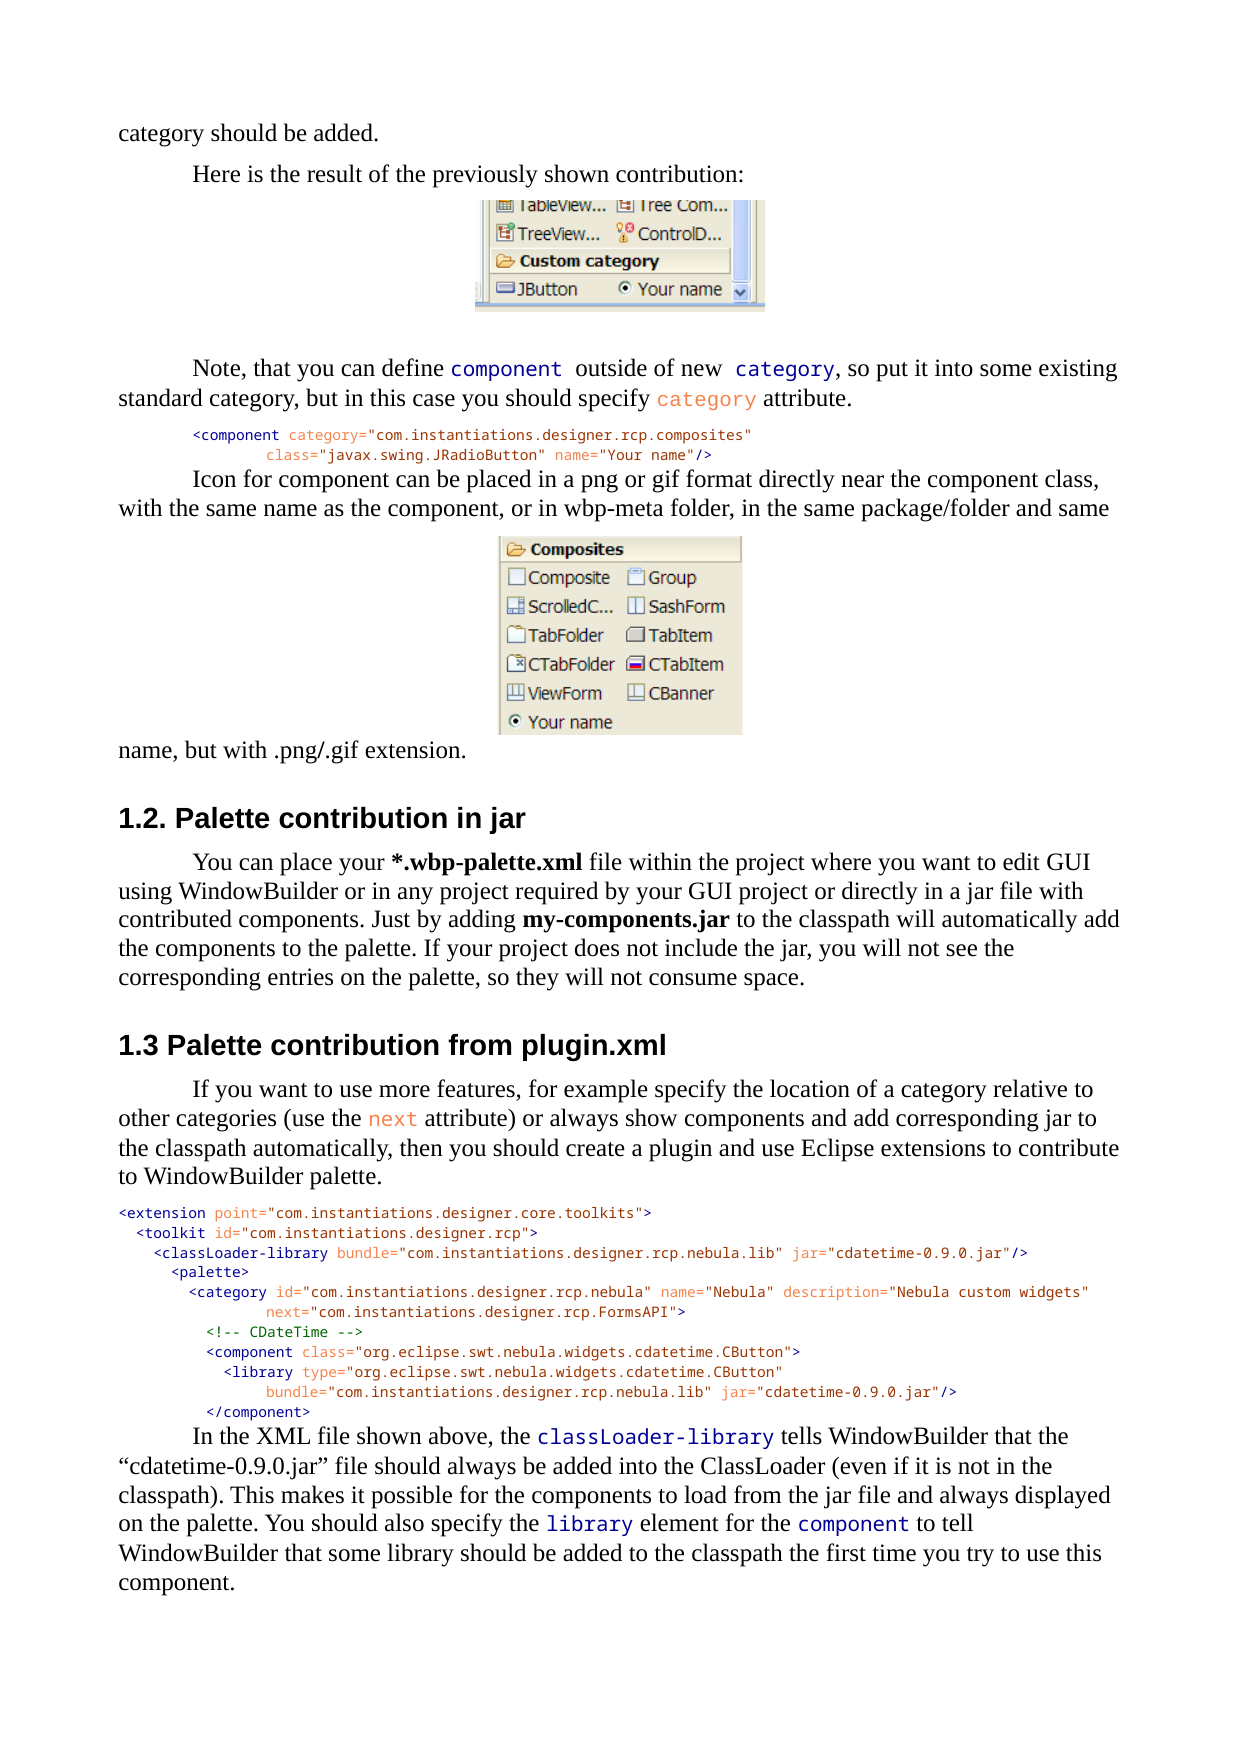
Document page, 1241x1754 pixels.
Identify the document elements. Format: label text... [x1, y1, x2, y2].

subtitle 1.3 Palette contribution from plugin.xml [118, 1028, 1122, 1062]
text category should be added. [118, 118, 1122, 147]
text <library type="org.eclipse.swt.nebula.widgets.cdatetime.CButton" bundle="com.instantiations.designer.rcp.nebula.lib" jar="cdatetime-0.9.0.jar"/> [118, 1362, 1122, 1402]
text In the XML file shown above, the classLoader-library tells WindowBuilder that the “cdatetime-0.9.0.jar” file should always be added into the ClassLoader (even if it is not in the classpath). This makes it possible for the components to load from the jar file and always displayed on the palette. You should also specify the library element for the component to tell WindowBuilder that some library should be added to the classpath the first time you try to use this component. [118, 1421, 1122, 1595]
text <component class="org.eclipse.swt.nebula.widgets.cdatetime.CButton"> [118, 1342, 1122, 1362]
text <toolkit id="com.instantiations.designer.rcp"> [118, 1222, 1122, 1242]
text <component category="com.instantiations.designer.rcp.composites" [118, 425, 1122, 444]
text If you want to use more features, for example specify the location of a category relative to other categories (use the next attribute) or always show components and add corresponding jar to the classpath automatically, then you should create a plugin and use Eclipse extensions to contribute to WindowBuilder palette. [118, 1074, 1122, 1190]
text Here is the result of the previously shown contribution: [118, 159, 1122, 188]
text <classLoader-library bundle="com.instantiations.designer.rcp.nebula.lib" jar="cdatetime-0.9.0.jar"/> [118, 1242, 1122, 1262]
text class="javax.swing.JRadioButton" name="Your name"/> [118, 444, 1122, 464]
text Icon for component can be placed in a png or gif format directly near the component class, with the same name as the component, or in wbp-meta folder, in the same package/folder and same name, but with .png/.gif extension. [118, 464, 1122, 763]
text You can place your *.wbp-palette.xml file within the project where you want to edit GUI using WindowBuilder or in any project required by your GUI project or directly in a jar file with contributed components. Just by adding my-components.jar to the classpath will automatically add the components to the palette. If your project does not include the jar, you will not see the corresponding entries on the palette, so they will not consume space. [118, 847, 1122, 991]
text <category id="com.instantiations.designer.rcp.nebula" name="Nebula" description="Nebula custom widgets" next="com.instantiations.designer.rcp.FormsAPI"> [118, 1282, 1122, 1322]
text <!-- CDateTime --> [118, 1322, 1122, 1342]
subtitle 1.2. Palette contribution in jar [118, 801, 1122, 834]
text <extension point="com.instantiations.designer.core.toolkits"> [118, 1203, 1122, 1222]
text <palette> [118, 1262, 1122, 1282]
text </component> [118, 1402, 1122, 1421]
text Note, that you can define component outside of new category, so put it into some existing standard category, but in this case you should specify category attribute. [118, 353, 1122, 412]
